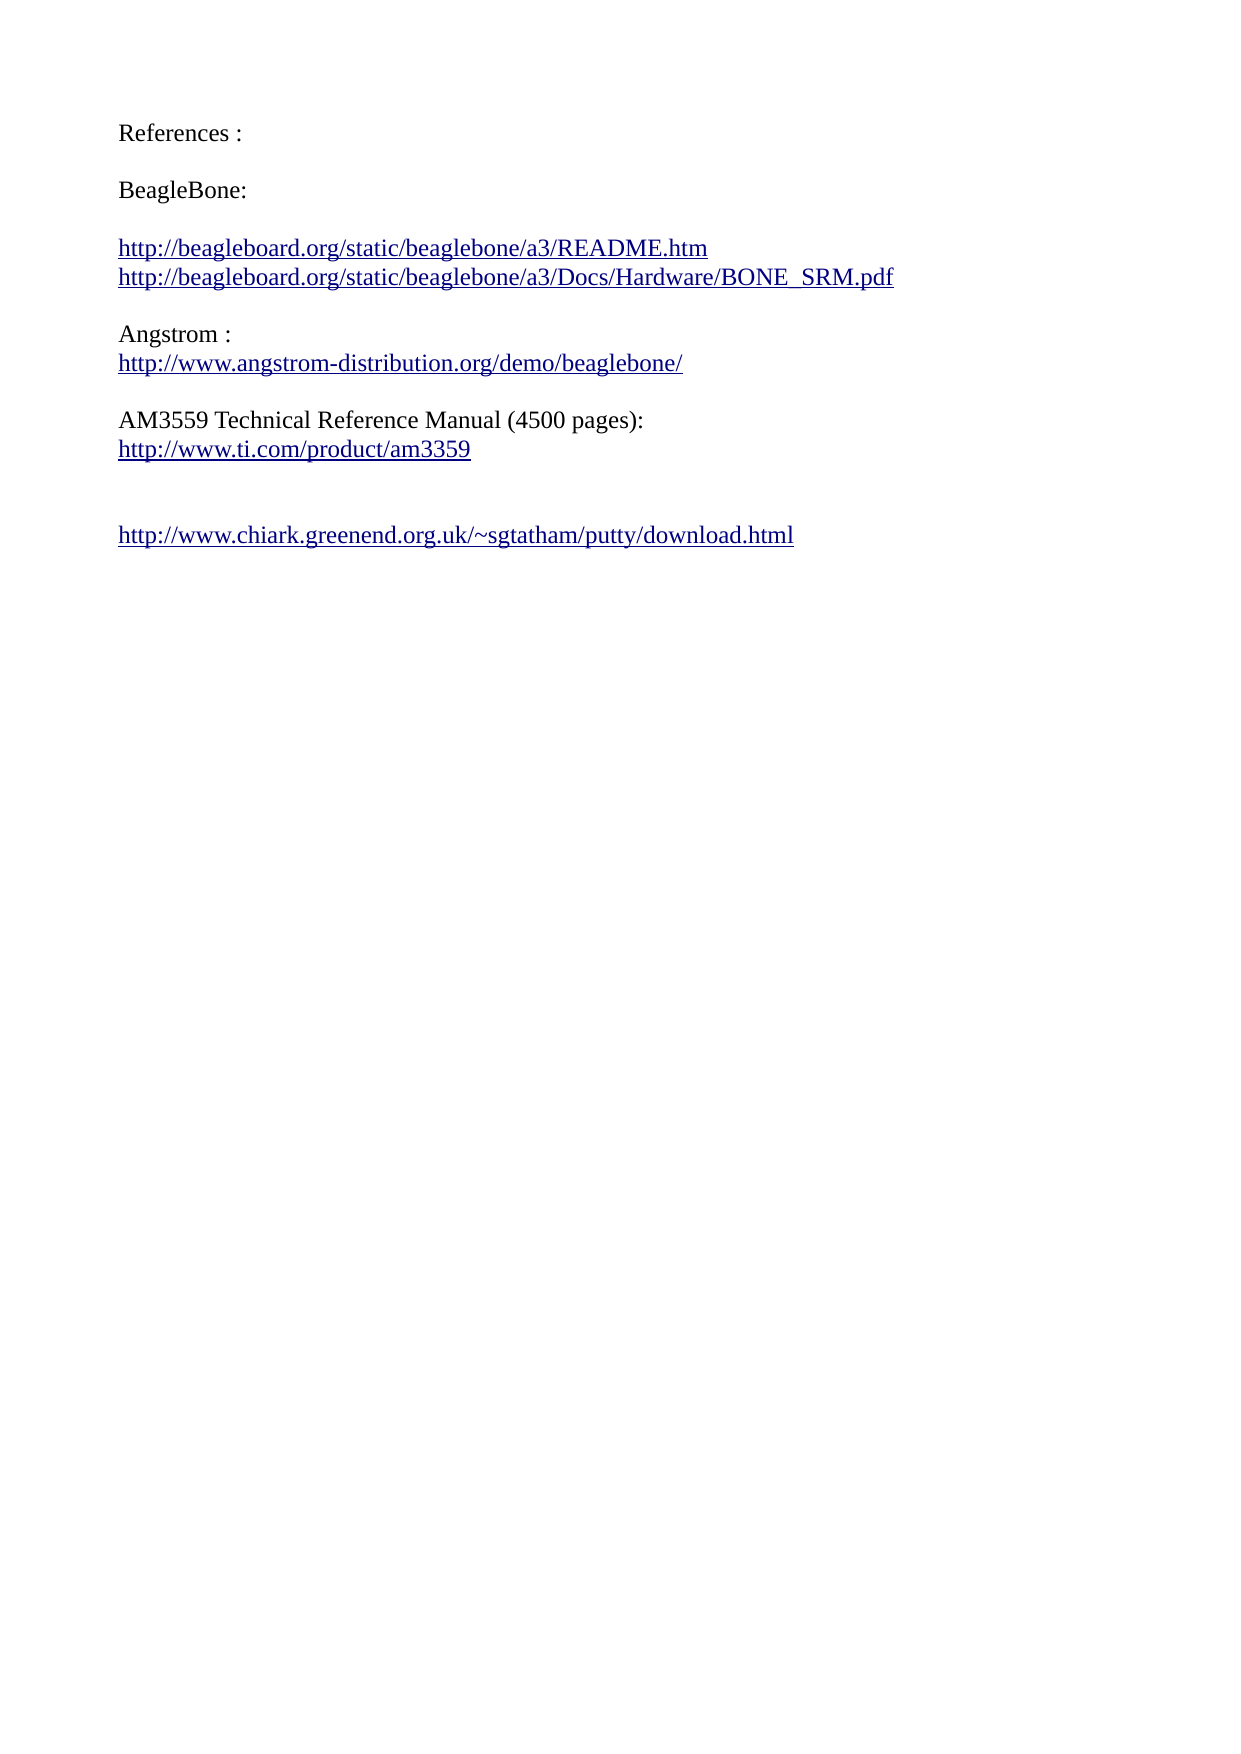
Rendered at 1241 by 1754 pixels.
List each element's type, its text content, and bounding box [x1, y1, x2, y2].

text Angstrom : [118, 319, 1122, 348]
text http://www.chiark.greenend.org.uk/~sgtatham/putty/download.html [118, 521, 1122, 549]
text http://www.ti.com/product/am3359 [118, 434, 1122, 463]
text References : [118, 118, 1122, 147]
text BeagleBone: [118, 176, 1122, 204]
text http://www.angstrom-distribution.org/demo/beaglebone/ [118, 348, 1122, 377]
text http://beagleboard.org/static/beaglebone/a3/Docs/Hardware/BONE_SRM.pdf [118, 262, 1122, 291]
text AM3559 Technical Reference Manual (4500 pages): [118, 406, 1122, 434]
text http://beagleboard.org/static/beaglebone/a3/README.htm [118, 233, 1122, 262]
